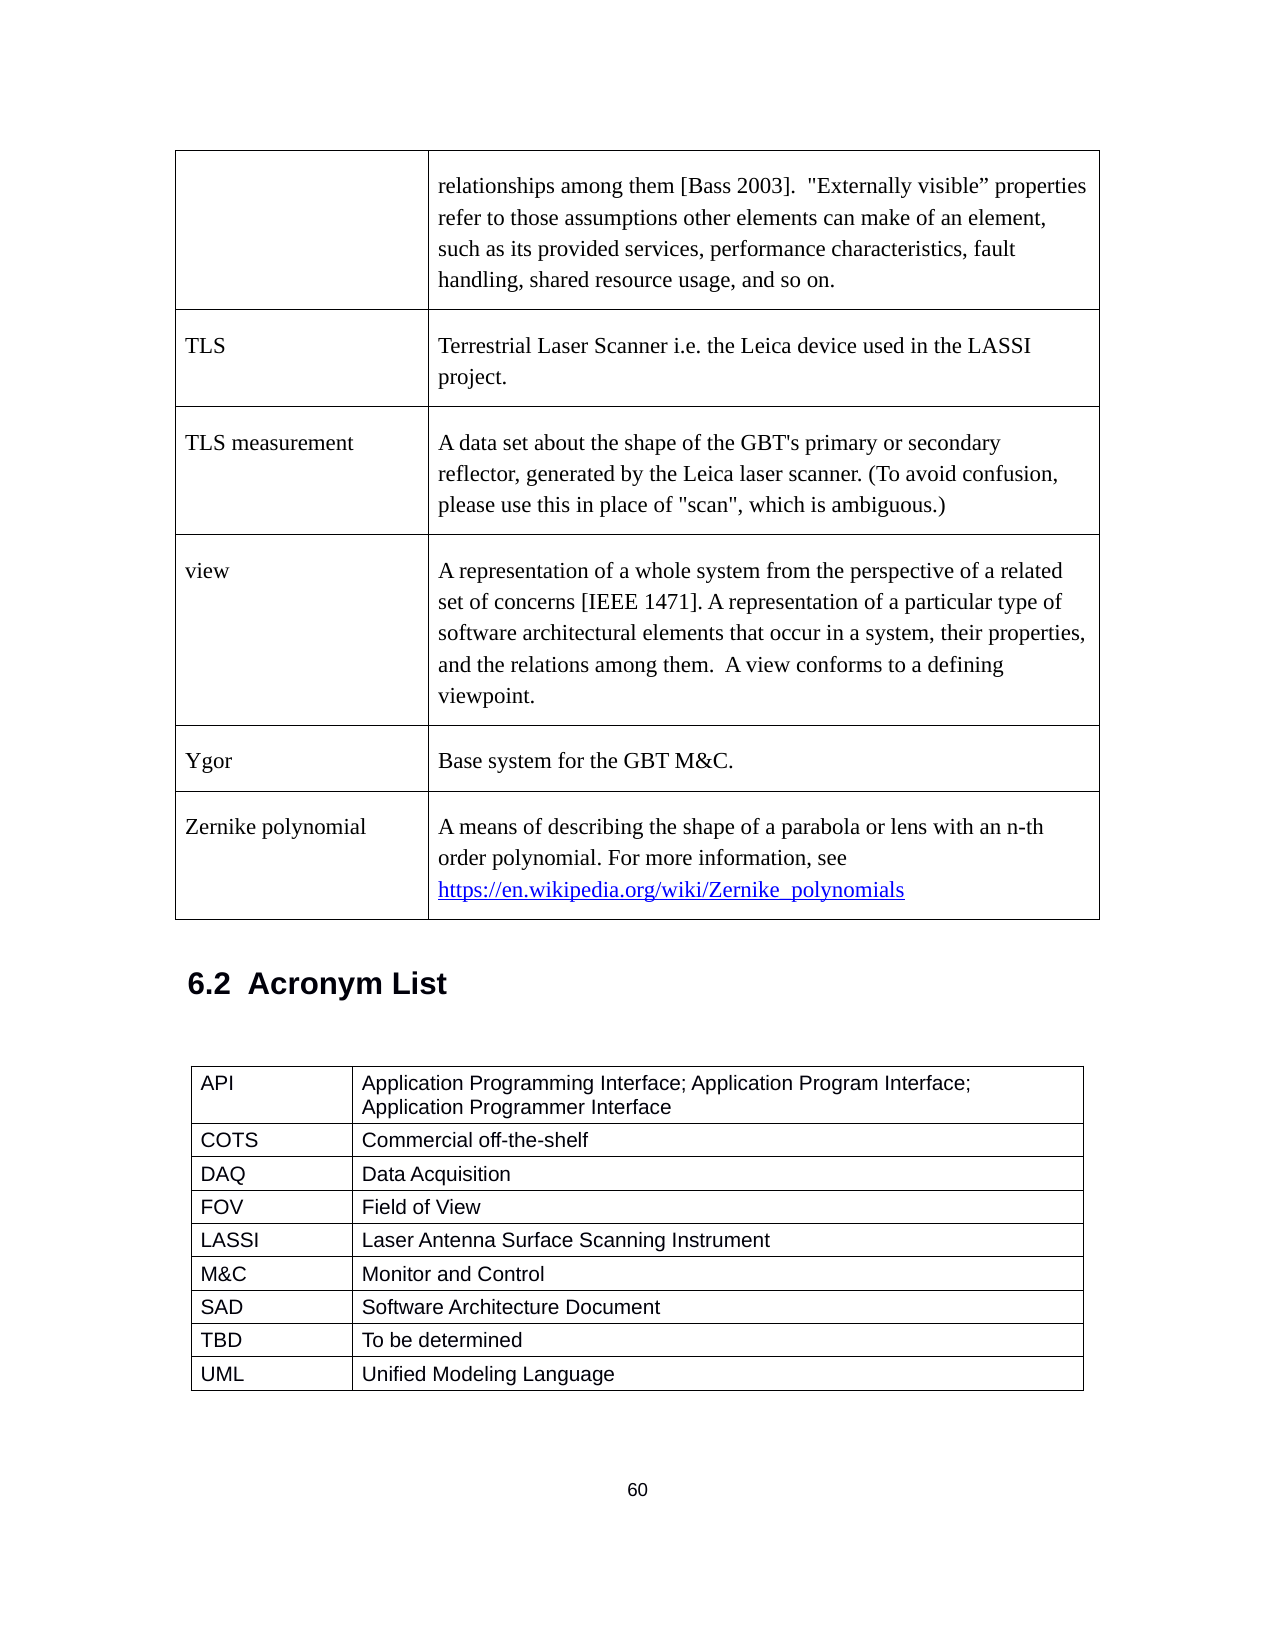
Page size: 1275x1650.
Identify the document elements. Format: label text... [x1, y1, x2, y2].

table_cell DAQ [192, 1157, 352, 1189]
table_cell Commercial off-the-shelf [353, 1124, 1083, 1156]
table_cell A representation of a whole system from the perspective of a related set of concerns [IEEE 1471]. A representation of a particular type of software architectural elements that occur in a system, their properties, and the relations among them. A view conforms to a defining viewpoint. [429, 535, 1099, 725]
table_cell Terrestrial Laser Scanner i.e. the Leica device used in the LASSI project. [429, 310, 1099, 406]
table_cell TLS [176, 310, 428, 406]
table_cell LASSI [192, 1224, 352, 1256]
table_cell TLS measurement [176, 407, 428, 534]
table_cell Unified Modeling Language [353, 1357, 1083, 1389]
table_cell [176, 151, 428, 309]
table_cell COTS [192, 1124, 352, 1156]
table_cell view [176, 535, 428, 725]
table_cell M&C [192, 1257, 352, 1289]
table_cell SAD [192, 1291, 352, 1323]
table_cell Field of View [353, 1191, 1083, 1223]
table_cell relationships among them [Bass 2003]. "Externally visible” properties refer to those assumptions other elements can make of an element, such as its provided services, performance characteristics, fault handling, shared resource usage, and so on. [429, 151, 1099, 309]
table_cell Laser Antenna Surface Scanning Instrument [353, 1224, 1083, 1256]
table_cell Zernike polynomial [176, 792, 428, 919]
table_cell Data Acquisition [353, 1157, 1083, 1189]
table_cell FOV [192, 1191, 352, 1223]
table_cell TBD [192, 1324, 352, 1356]
table_header Application Programming Interface; Application Program Interface; Application Programmer Interface [353, 1067, 1083, 1123]
table_header API [192, 1067, 352, 1123]
table_cell A data set about the shape of the GBT's primary or secondary reflector, generated by the Leica laser scanner. (To avoid confusion, please use this in place of "scan", which is ambiguous.) [429, 407, 1099, 534]
table_cell To be determined [353, 1324, 1083, 1356]
table_cell Monitor and Control [353, 1257, 1083, 1289]
subtitle Acronym List [187, 961, 1087, 1001]
table_cell UML [192, 1357, 352, 1389]
table_cell Ygor [176, 726, 428, 791]
table_cell Base system for the GBT M&C. [429, 726, 1099, 791]
table_cell Software Architecture Document [353, 1291, 1083, 1323]
table_cell A means of describing the shape of a parabola or lens with an n-th order polynomial. For more information, see https://en.wikipedia.org/wiki/Zernike_polynomials [429, 792, 1099, 919]
